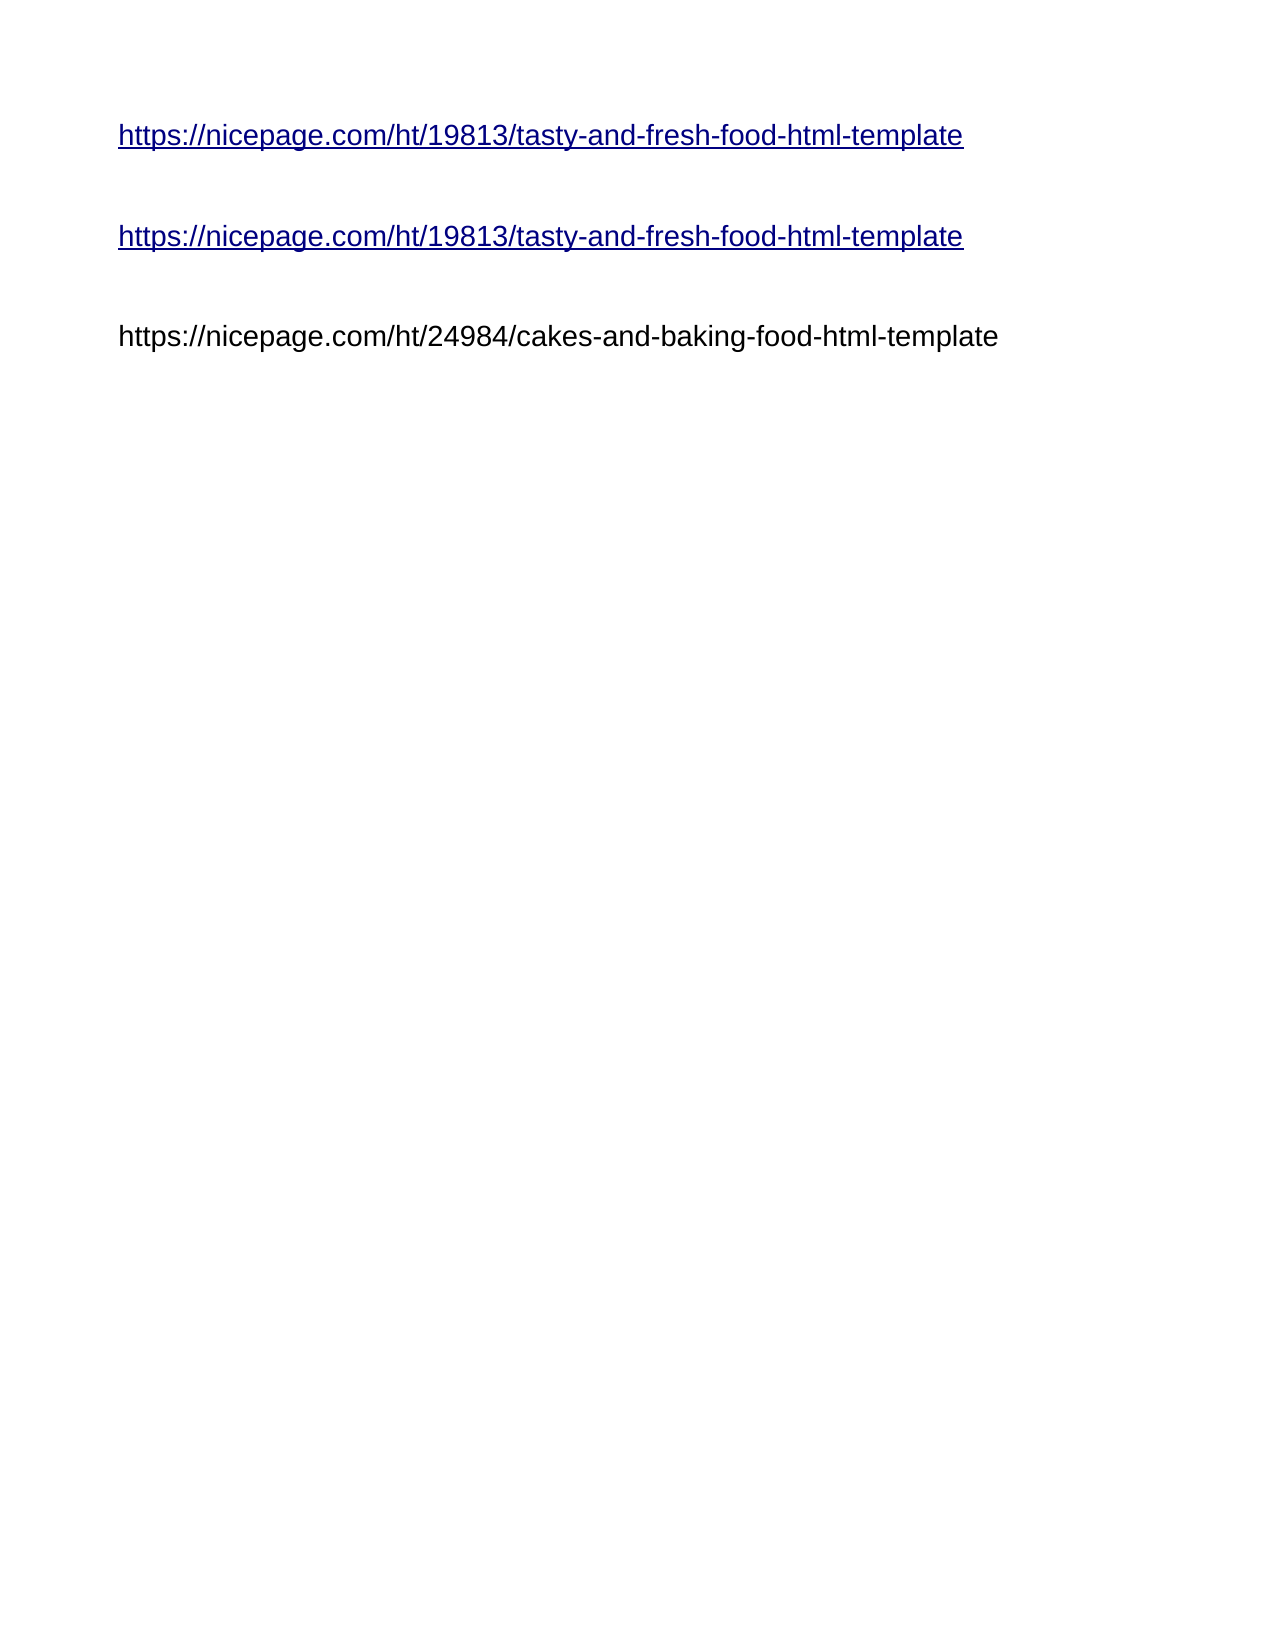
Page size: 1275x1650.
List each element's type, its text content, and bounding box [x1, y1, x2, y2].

text https://nicepage.com/ht/24984/cakes-and-baking-food-html-template [118, 319, 1157, 353]
text https://nicepage.com/ht/19813/tasty-and-fresh-food-html-template [118, 219, 1157, 252]
text https://nicepage.com/ht/19813/tasty-and-fresh-food-html-template [118, 118, 1157, 152]
